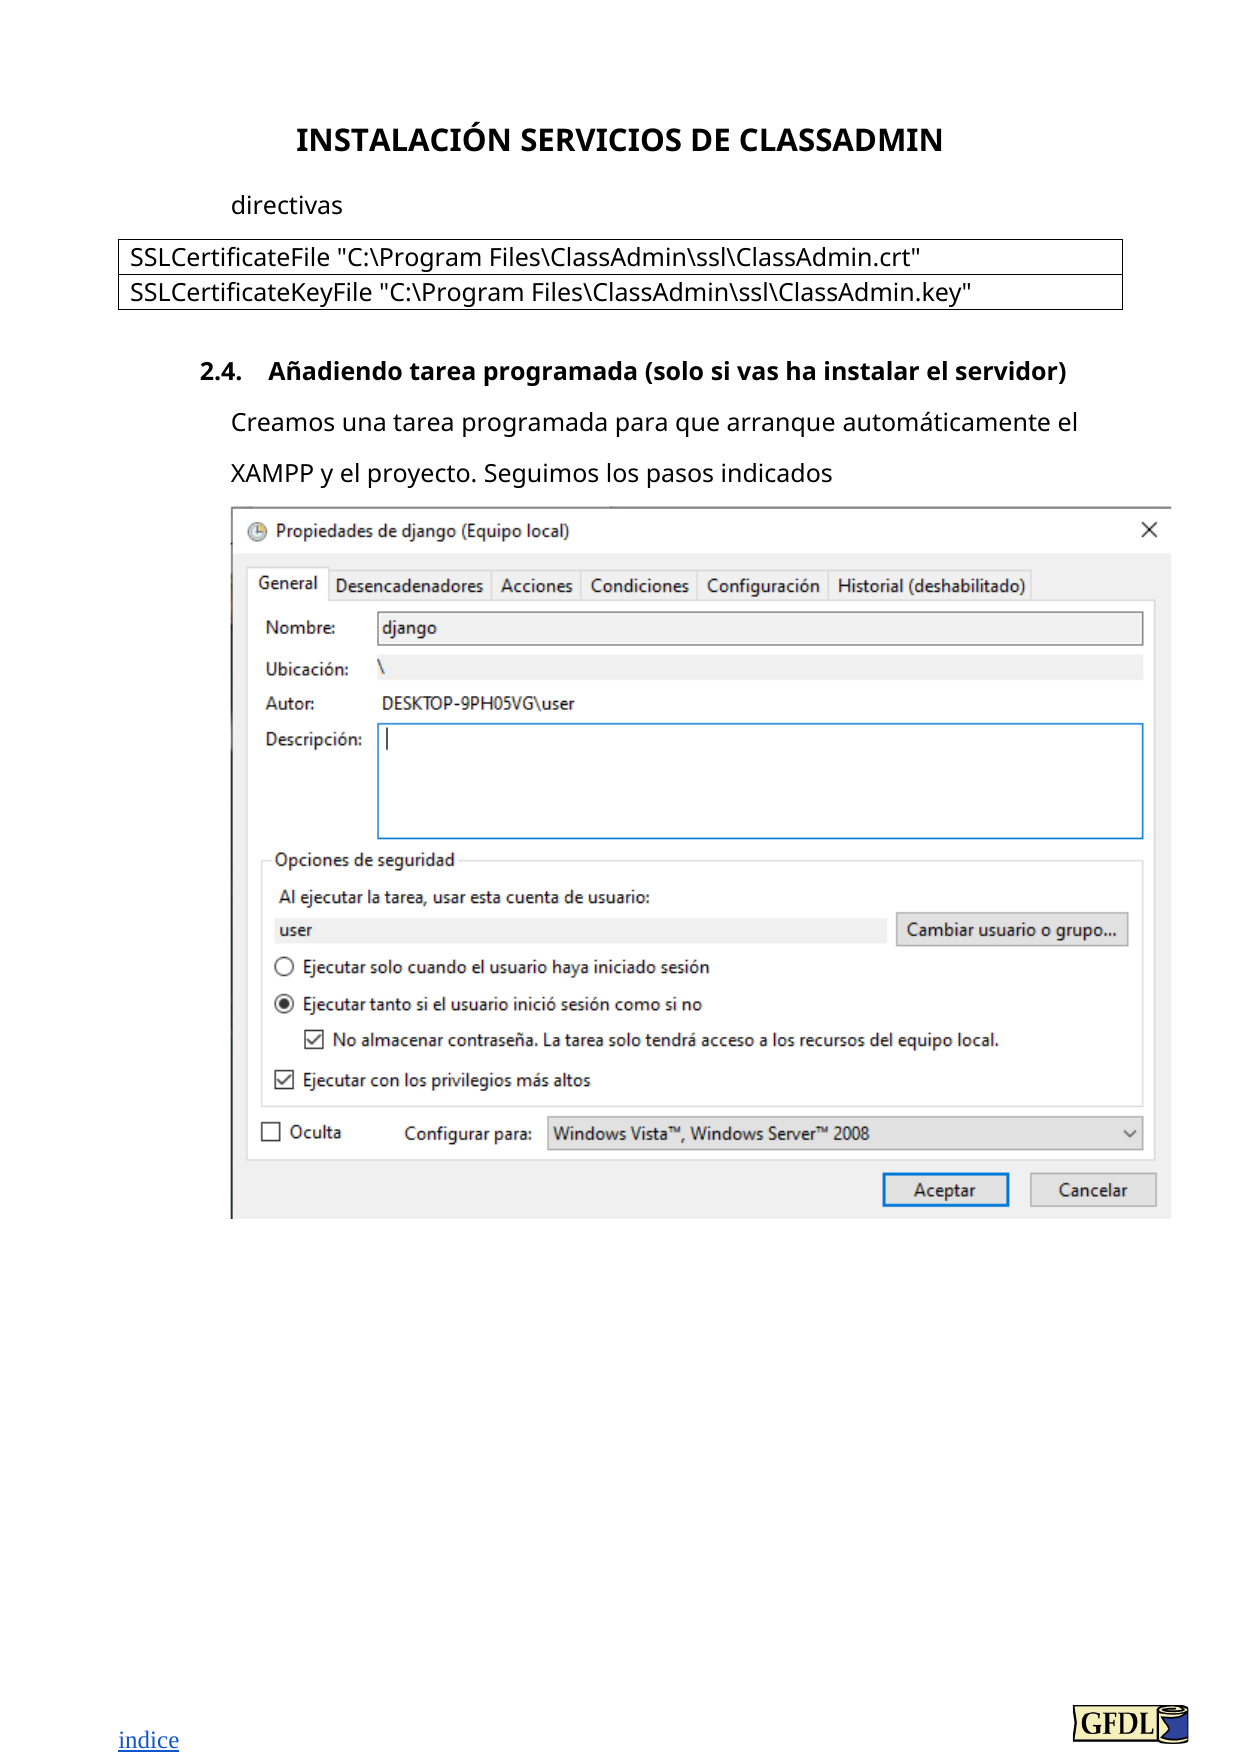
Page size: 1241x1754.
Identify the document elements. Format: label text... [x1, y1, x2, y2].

text directivas [231, 188, 1122, 222]
list Añadiendo tarea programada (solo si vas ha instalar el servidor) [193, 353, 1122, 387]
table_cell SSLCertificateKeyFile "C:\Program Files\ClassAdmin\ssl\ClassAdmin.key" [119, 275, 1122, 309]
text Creamos una tarea programada para que arranque automáticamente el XAMPP y el proyecto. Seguimos los pasos indicados [231, 404, 1122, 489]
picture [230, 506, 1172, 1219]
picture [1072, 1705, 1189, 1744]
table_header SSLCertificateFile "C:\Program Files\ClassAdmin\ssl\ClassAdmin.crt" [119, 240, 1122, 274]
